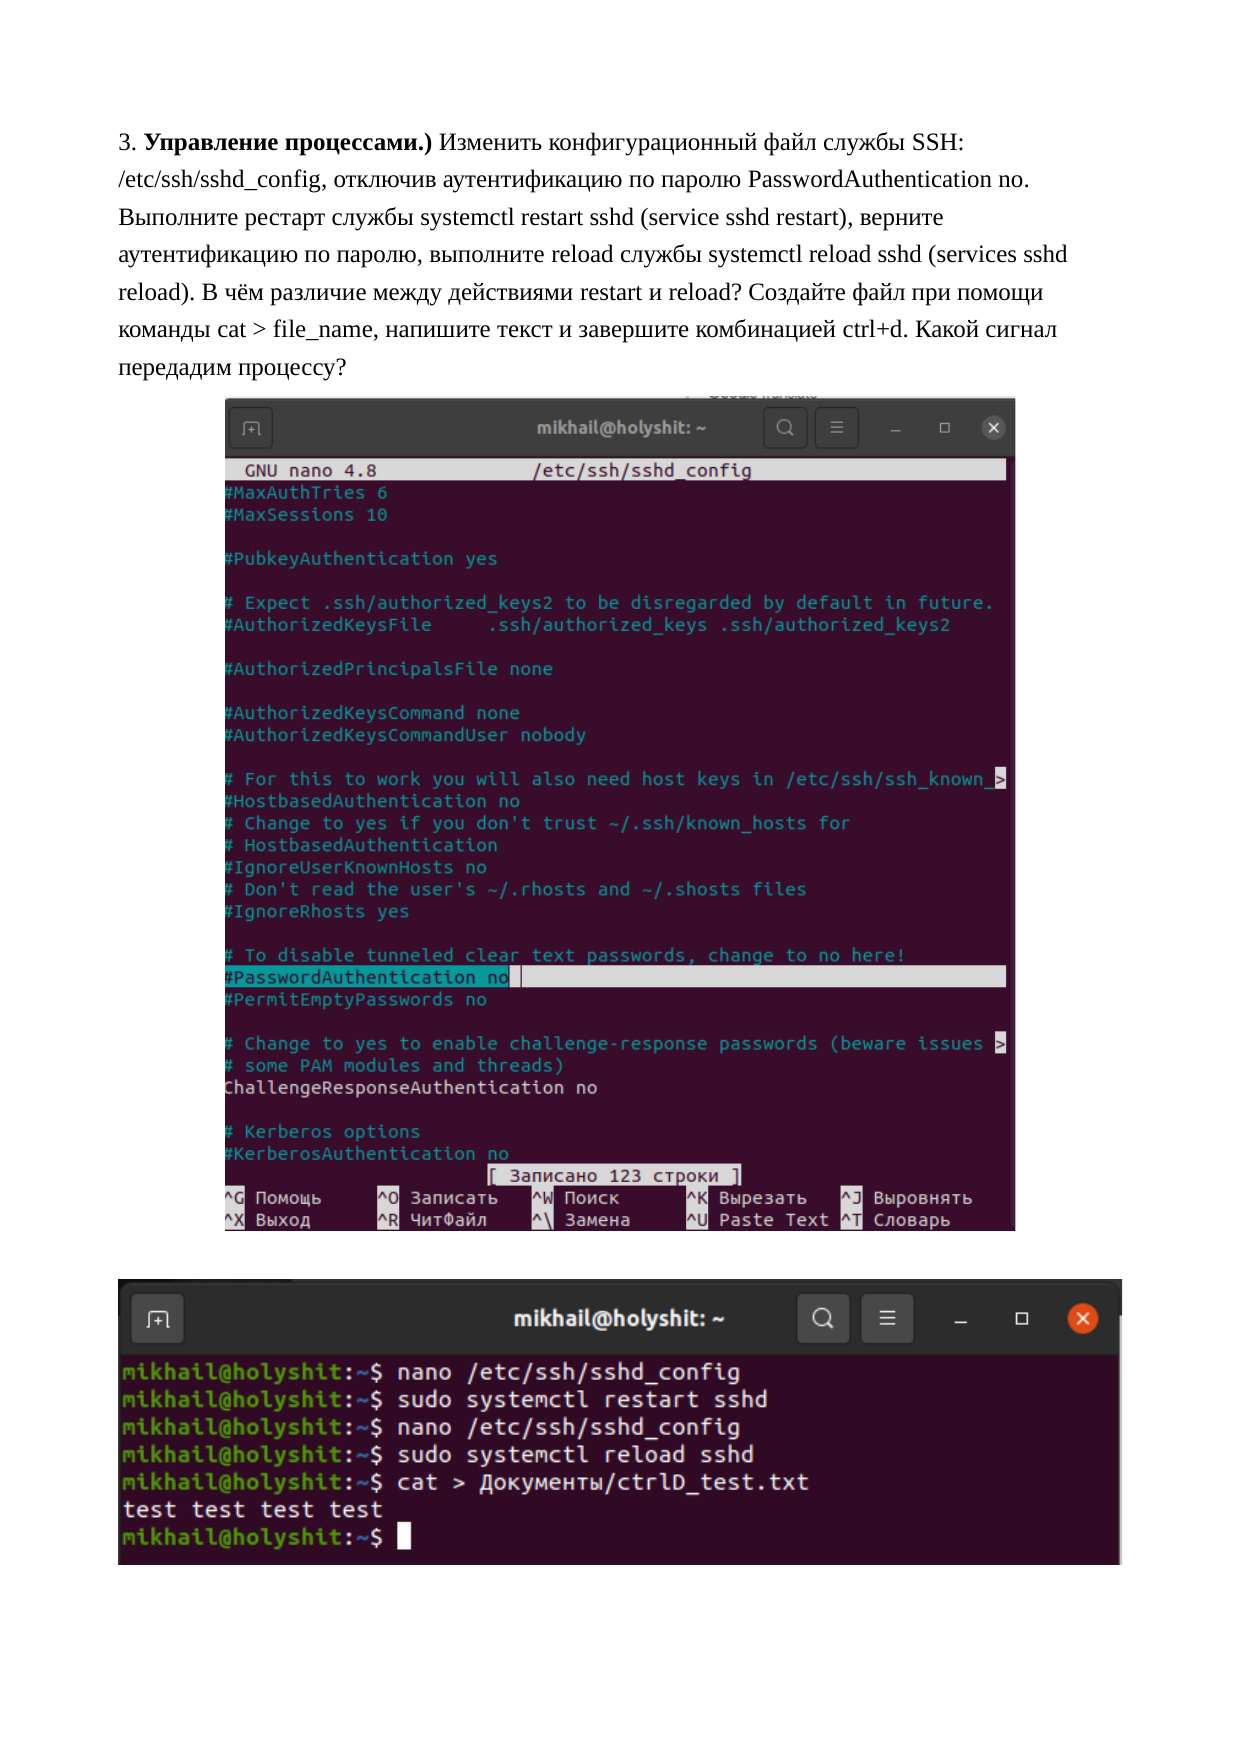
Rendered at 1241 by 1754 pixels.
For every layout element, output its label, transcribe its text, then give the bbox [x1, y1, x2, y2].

subtitle 3. Управление процессами.) Изменить конфигурационный файл службы SSH: /etc/ssh/sshd_config, отключив аутентификацию по паролю PasswordAuthentication no. Выполните рестарт службы systemctl restart sshd (service sshd restart), верните аутентификацию по паролю, выполните reload службы systemctl reload sshd (services sshd reload). В чём различие между действиями restart и reload? Создайте файл при помощи команды cat > file_name, напишите текст и завершите комбинацией ctrl+d. Какой сигнал передадим процессу? [118, 118, 1122, 381]
picture [118, 1279, 1123, 1565]
picture [225, 396, 1016, 1231]
